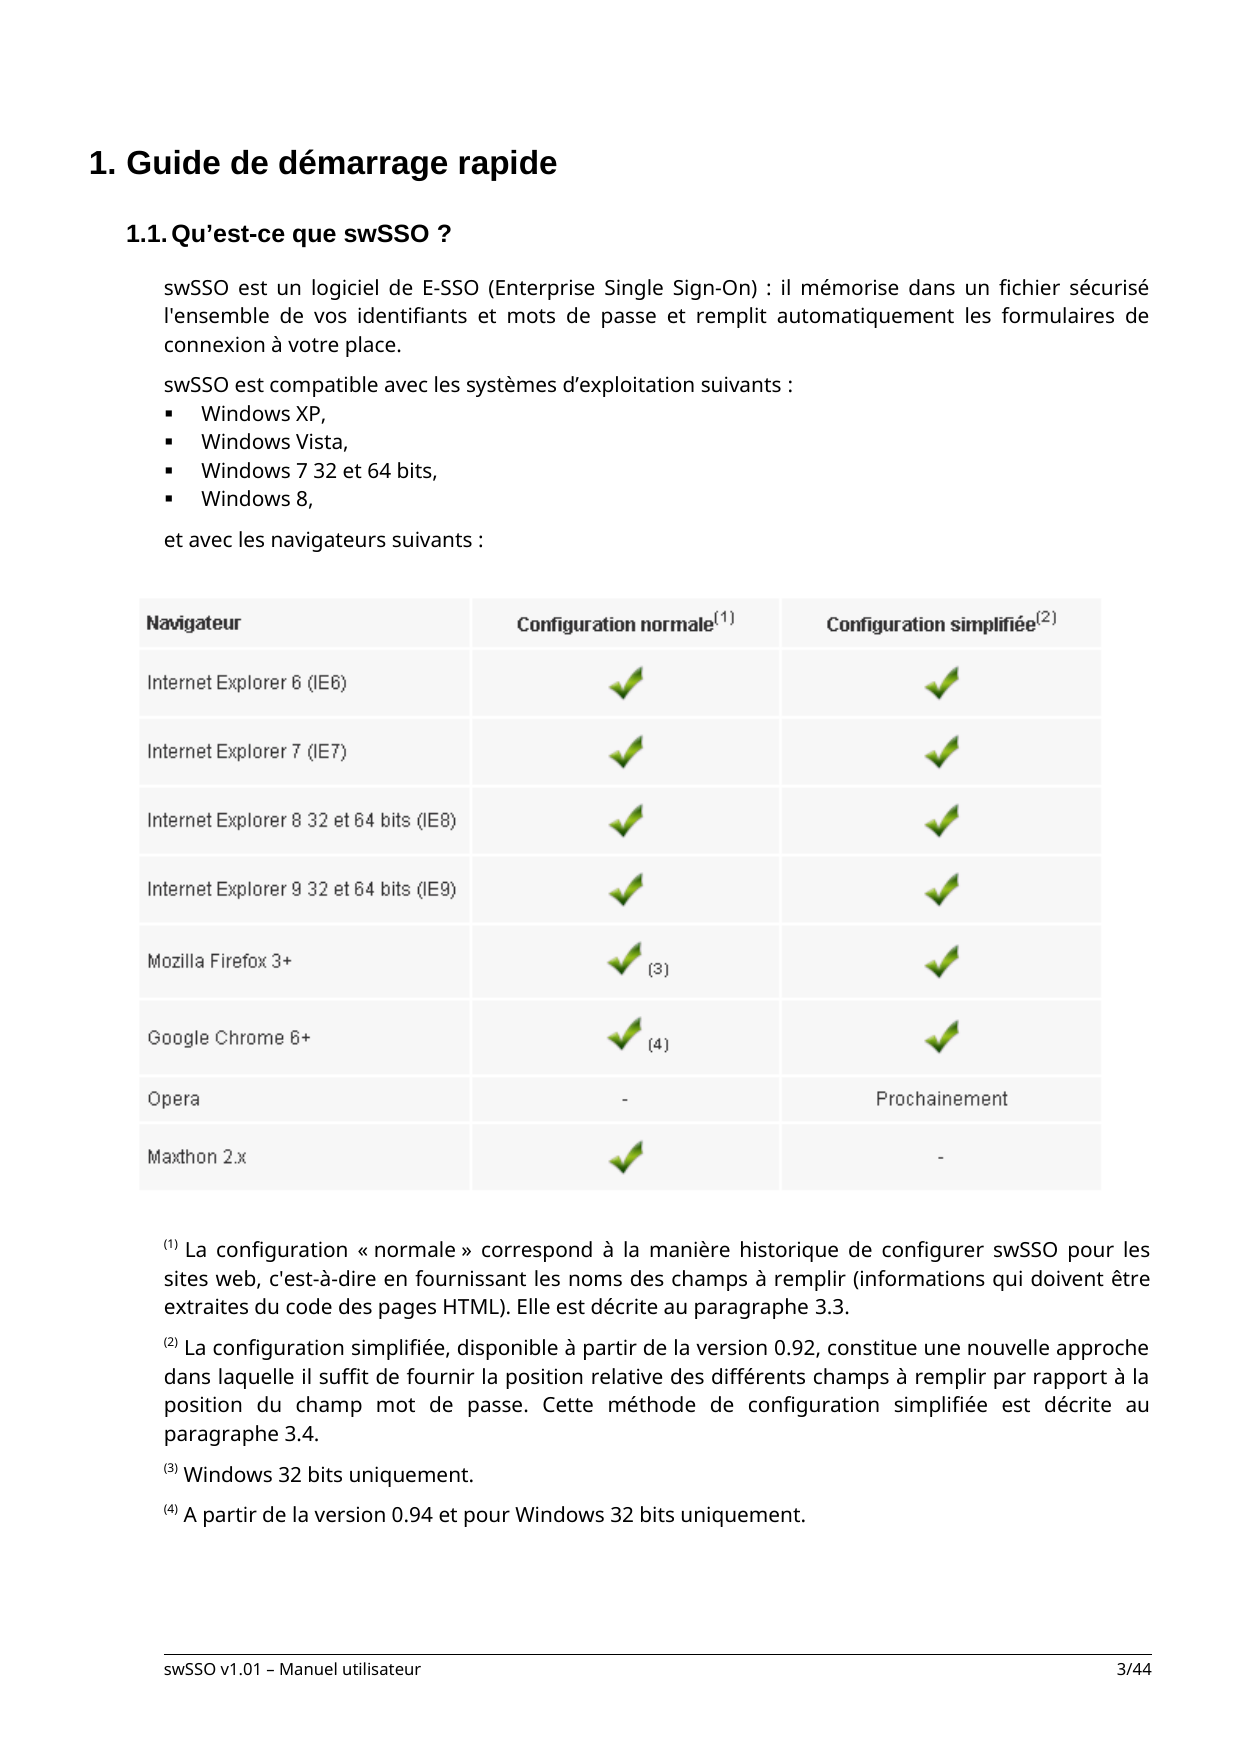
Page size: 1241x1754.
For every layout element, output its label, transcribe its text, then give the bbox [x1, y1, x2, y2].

text swSSO est un logiciel de E-SSO (Enterprise Single Sign-On) : il mémorise dans un fichier sécurisé l'ensemble de vos identifiants et mots de passe et remplit automatiquement les formulaires de connexion à votre place. [164, 273, 1152, 358]
subtitle Guide de démarrage rapide [89, 143, 1152, 182]
list Windows XP, [164, 399, 1152, 427]
text (4) A partir de la version 0.94 et pour Windows 32 bits uniquement. [164, 1501, 1152, 1529]
list Windows Vista, [164, 427, 1152, 456]
picture [135, 594, 1106, 1195]
list Windows 7 32 et 64 bits, [164, 456, 1152, 484]
list Windows 8, [164, 484, 1152, 513]
text (3) Windows 32 bits uniquement. [164, 1460, 1152, 1488]
subtitle Qu’est-ce que swSSO ? [126, 219, 1152, 248]
text et avec les navigateurs suivants : [164, 525, 1152, 554]
text (2) La configuration simplifiée, disponible à partir de la version 0.92, constitue une nouvelle approche dans laquelle il suffit de fournir la position relative des différents champs à remplir par rapport à la position du champ mot de passe. Cette méthode de configuration simplifiée est décrite au paragraphe 3.4. [164, 1333, 1152, 1447]
text swSSO est compatible avec les systèmes d’exploitation suivants : [164, 371, 1152, 399]
text (1) La configuration « normale » correspond à la manière historique de configurer swSSO pour les sites web, c'est-à-dire en fournissant les noms des champs à remplir (informations qui doivent être extraites du code des pages HTML). Elle est décrite au paragraphe 3.3. [164, 1236, 1152, 1321]
